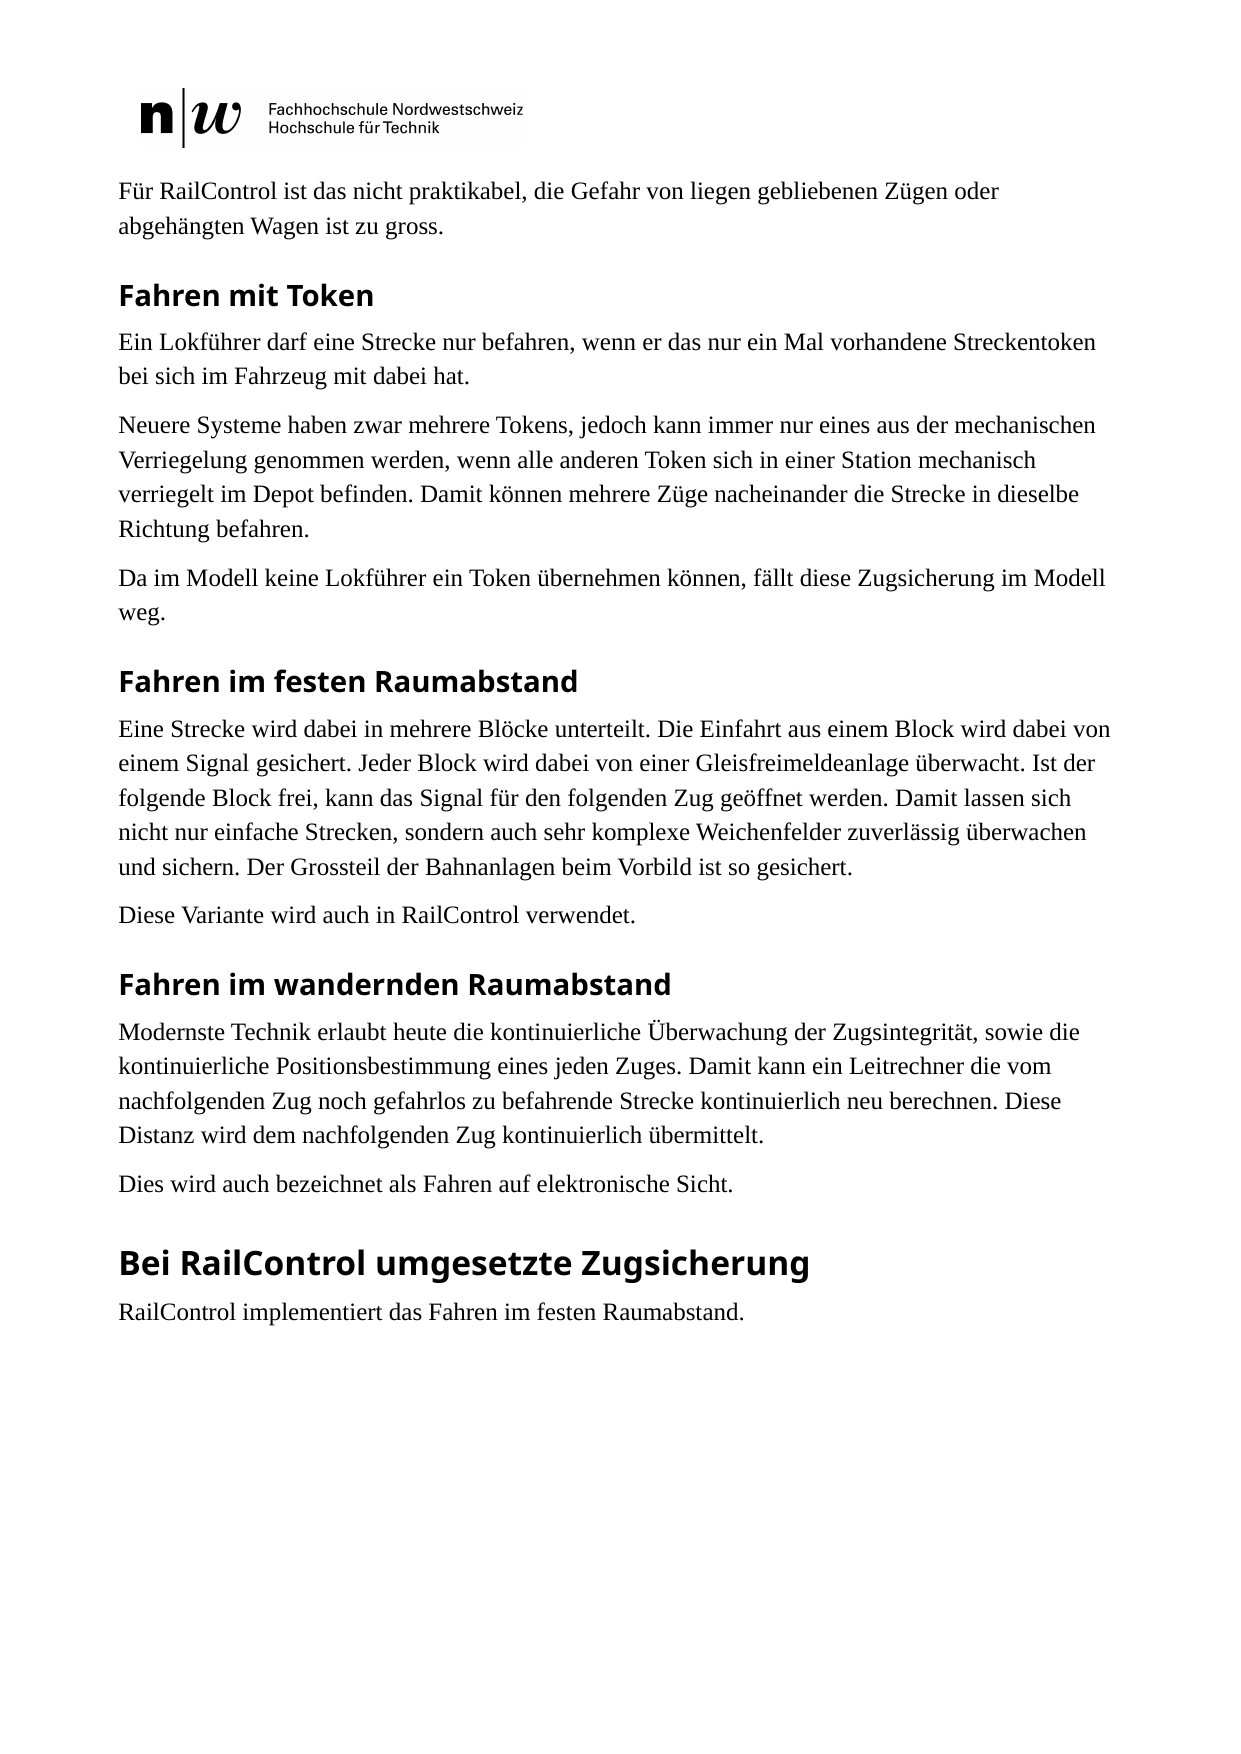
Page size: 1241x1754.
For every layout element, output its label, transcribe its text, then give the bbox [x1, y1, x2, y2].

text Neuere Systeme haben zwar mehrere Tokens, jedoch kann immer nur eines aus der mechanischen Verriegelung genommen werden, wenn alle anderen Token sich in einer Station mechanisch verriegelt im Depot befinden. Damit können mehrere Züge nacheinander die Strecke in dieselbe Richtung befahren. [118, 411, 1122, 543]
subtitle Fahren im wandernden Raumabstand [118, 964, 1122, 1004]
text Modernste Technik erlaubt heute die kontinuierliche Überwachung der Zugsintegrität, sowie die kontinuierliche Positionsbestimmung eines jeden Zuges. Damit kann ein Leitrechner die vom nachfolgenden Zug noch gefahrlos zu befahrende Strecke kontinuierlich neu berechnen. Diese Distanz wird dem nachfolgenden Zug kontinuierlich übermittelt. [118, 1017, 1122, 1149]
subtitle Fahren im festen Raumabstand [118, 661, 1122, 701]
picture [141, 88, 523, 148]
text Ein Lokführer darf eine Strecke nur befahren, wenn er das nur ein Mal vorhandene Streckentoken bei sich im Fahrzeug mit dabei hat. [118, 327, 1122, 390]
text Diese Variante wird auch in RailControl verwendet. [118, 901, 1122, 929]
text Da im Modell keine Lokführer ein Token übernehmen können, fällt diese Zugsicherung im Modell weg. [118, 563, 1122, 626]
text Dies wird auch bezeichnet als Fahren auf elektronische Sicht. [118, 1169, 1122, 1198]
subtitle Bei RailControl umgesetzte Zugsicherung [118, 1239, 1122, 1285]
text RailControl implementiert das Fahren im festen Raumabstand. [118, 1297, 1122, 1326]
text Für RailControl ist das nicht praktikabel, die Gefahr von liegen gebliebenen Zügen oder abgehängten Wagen ist zu gross. [118, 176, 1122, 239]
subtitle Fahren mit Token [118, 274, 1122, 314]
text Eine Strecke wird dabei in mehrere Blöcke unterteilt. Die Einfahrt aus einem Block wird dabei von einem Signal gesichert. Jeder Block wird dabei von einer Gleisfreimeldeanlage überwacht. Ist der folgende Block frei, kann das Signal für den folgenden Zug geöffnet werden. Damit lassen sich nicht nur einfache Strecken, sondern auch sehr komplexe Weichenfelder zuverlässig überwachen und sichern. Der Grossteil der Bahnanlagen beim Vorbild ist so gesichert. [118, 714, 1122, 880]
